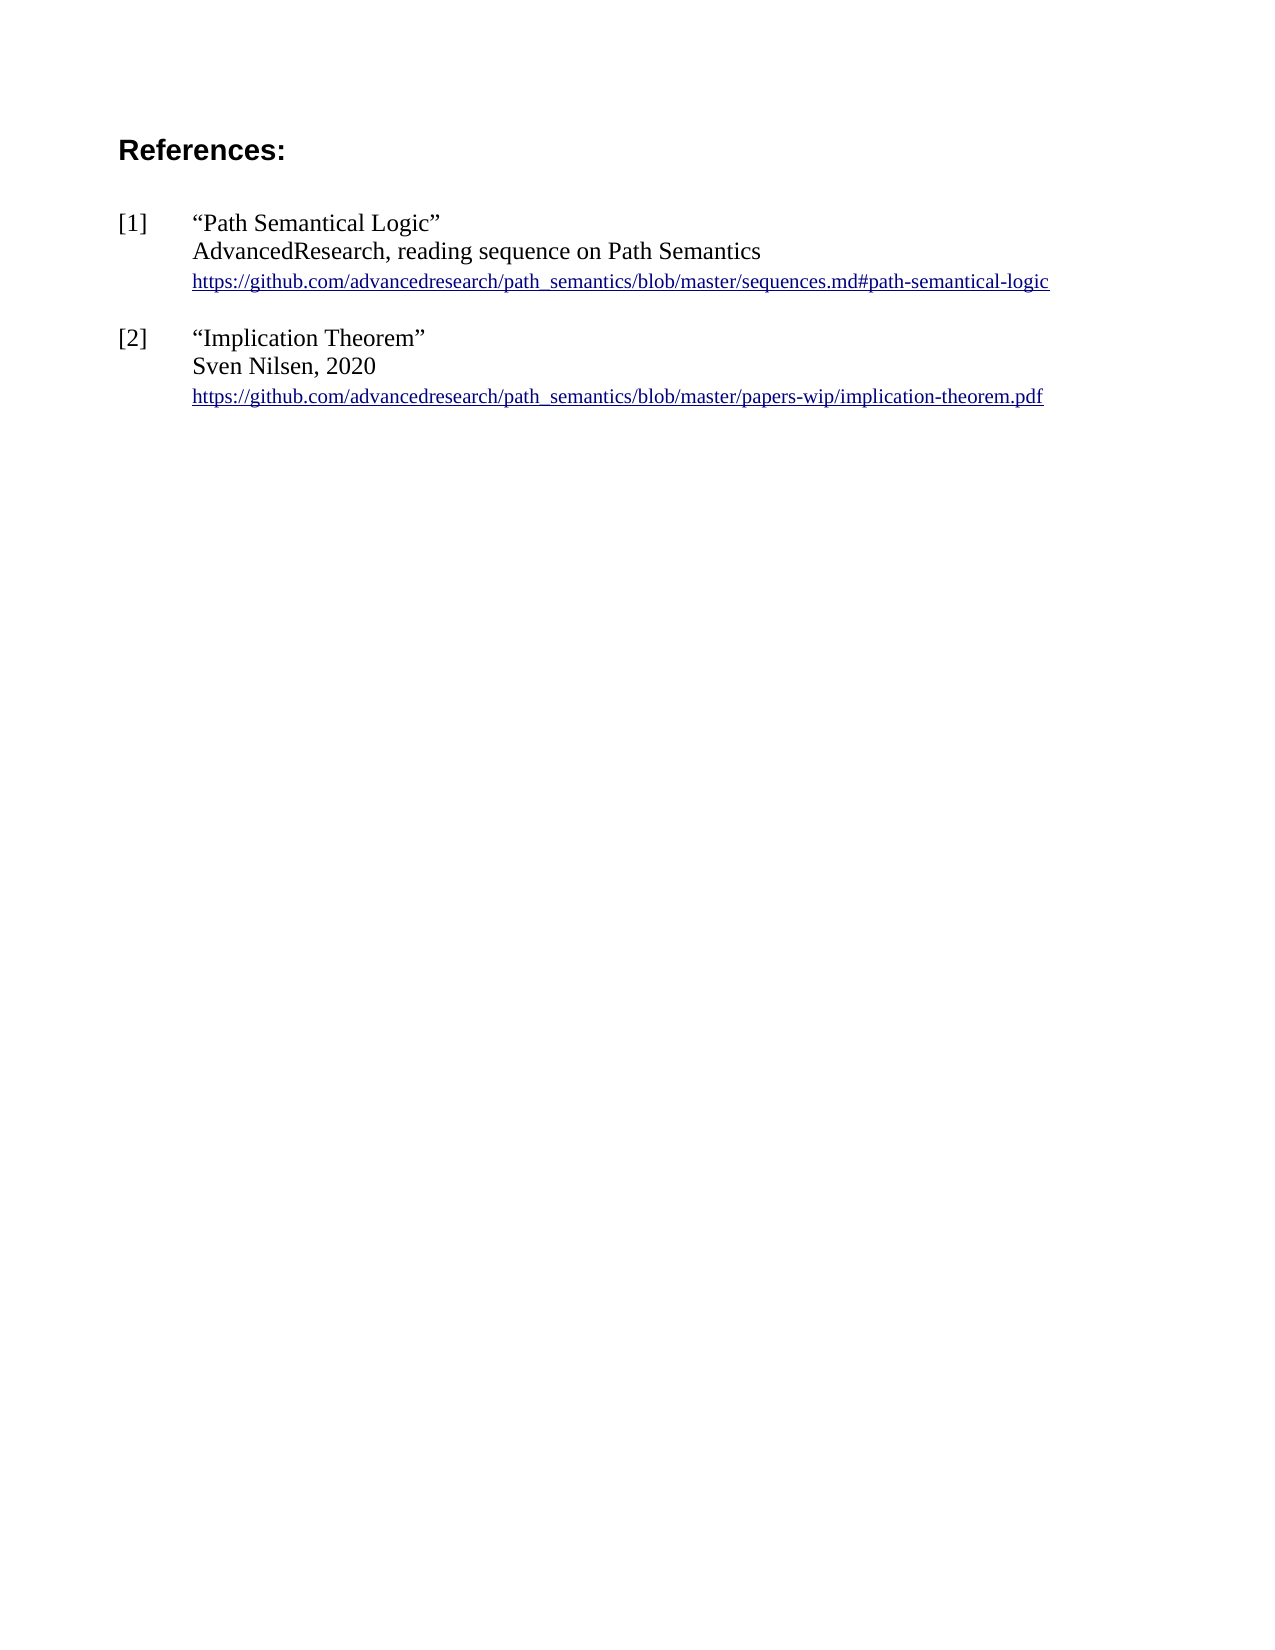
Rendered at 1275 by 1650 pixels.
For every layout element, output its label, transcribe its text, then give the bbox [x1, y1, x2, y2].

subtitle References: [118, 133, 1157, 166]
text [2] “Implication Theorem” [118, 323, 1157, 351]
text Sven Nilsen, 2020 [118, 351, 1157, 380]
text AdvancedResearch, reading sequence on Path Semantics [118, 236, 1157, 265]
text https://github.com/advancedresearch/path_semantics/blob/master/papers-wip/implication-theorem.pdf [118, 380, 1157, 409]
text https://github.com/advancedresearch/path_semantics/blob/master/sequences.md#path-semantical-logic [118, 265, 1157, 294]
text [1] “Path Semantical Logic” [118, 208, 1157, 236]
